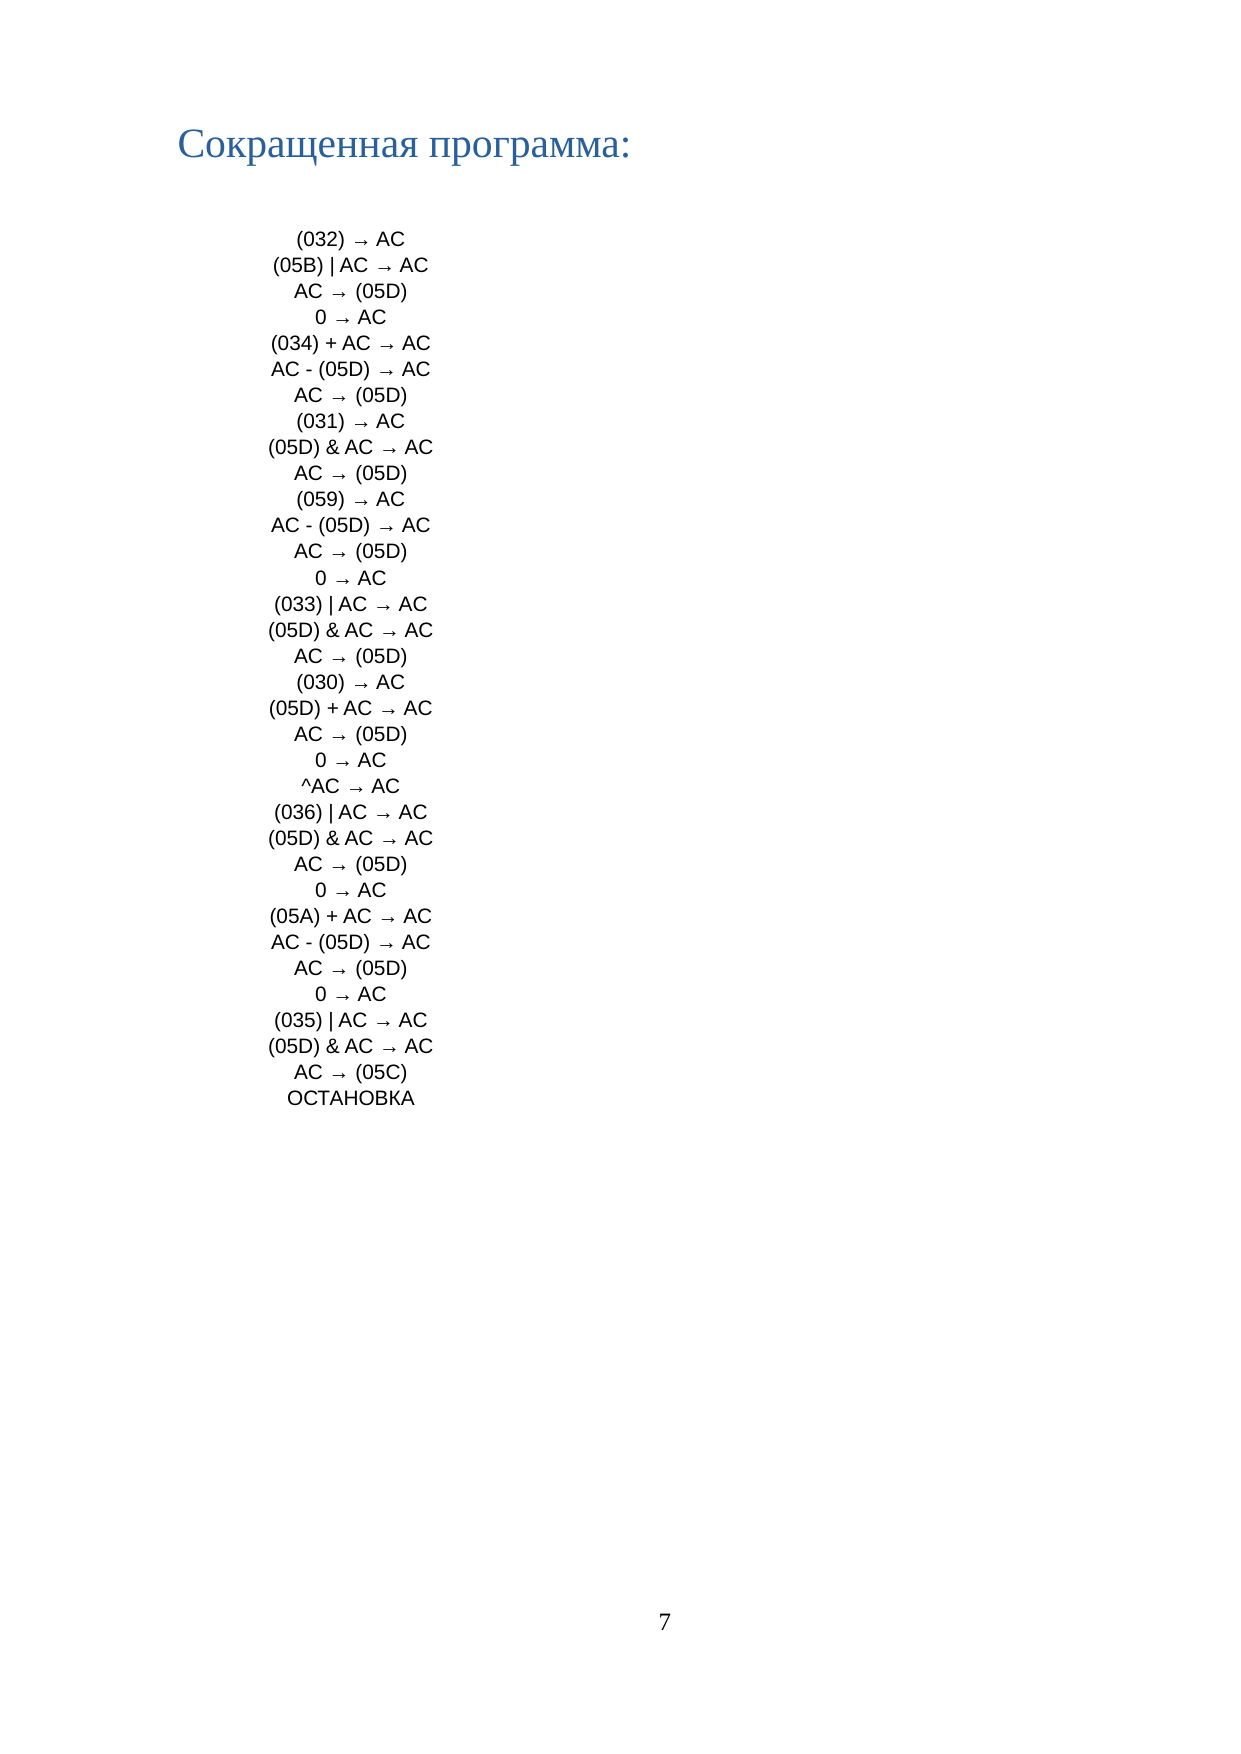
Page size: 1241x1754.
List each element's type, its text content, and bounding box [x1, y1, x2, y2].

table_cell AC - (05D) → AC [174, 357, 527, 383]
table_cell AC → (05D) [174, 644, 527, 669]
table_cell 0 → AC [174, 565, 527, 591]
table_cell (031) → AC [174, 409, 527, 435]
table_cell (036) | AC → AC [174, 800, 527, 826]
table_cell (059) → AC [174, 487, 527, 513]
table_cell (030) → AC [174, 670, 527, 696]
table_cell (05D) & AC → AC [174, 826, 527, 852]
table_header (032) → AC [174, 227, 527, 253]
table_cell AC → (05D) [174, 956, 527, 982]
table_cell (035) | AC → AC [174, 1008, 527, 1034]
table_cell (05D) + AC → AC [174, 696, 527, 722]
table_cell 0 → AC [174, 305, 527, 331]
table_cell AC → (05D) [174, 461, 527, 487]
table_cell (05B) | AC → AC [174, 253, 527, 279]
table_cell AC → (05D) [174, 722, 527, 748]
table_cell AC → (05D) [174, 279, 527, 305]
subtitle Сокращенная программа: [177, 118, 1152, 166]
table_cell ^AC → AC [174, 774, 527, 800]
table_cell AC → (05D) [174, 383, 527, 409]
table_cell ОСТАНОВКА [174, 1086, 527, 1112]
table_cell (05D) & AC → AC [174, 618, 527, 643]
table_cell (05D) & AC → AC [174, 435, 527, 461]
table_cell AC - (05D) → AC [174, 513, 527, 539]
table_cell (033) | AC → AC [174, 591, 527, 617]
table_cell AC → (05D) [174, 539, 527, 565]
table_cell AC - (05D) → AC [174, 930, 527, 956]
table_cell (034) + AC → AC [174, 331, 527, 357]
table_cell 0 → AC [174, 748, 527, 774]
table_cell 0 → AC [174, 982, 527, 1008]
table_cell AC → (05D) [174, 852, 527, 878]
table_cell 0 → AC [174, 878, 527, 904]
table_cell AC → (05C) [174, 1060, 527, 1086]
table_cell (05A) + AC → AC [174, 904, 527, 930]
table_cell (05D) & AC → AC [174, 1034, 527, 1060]
